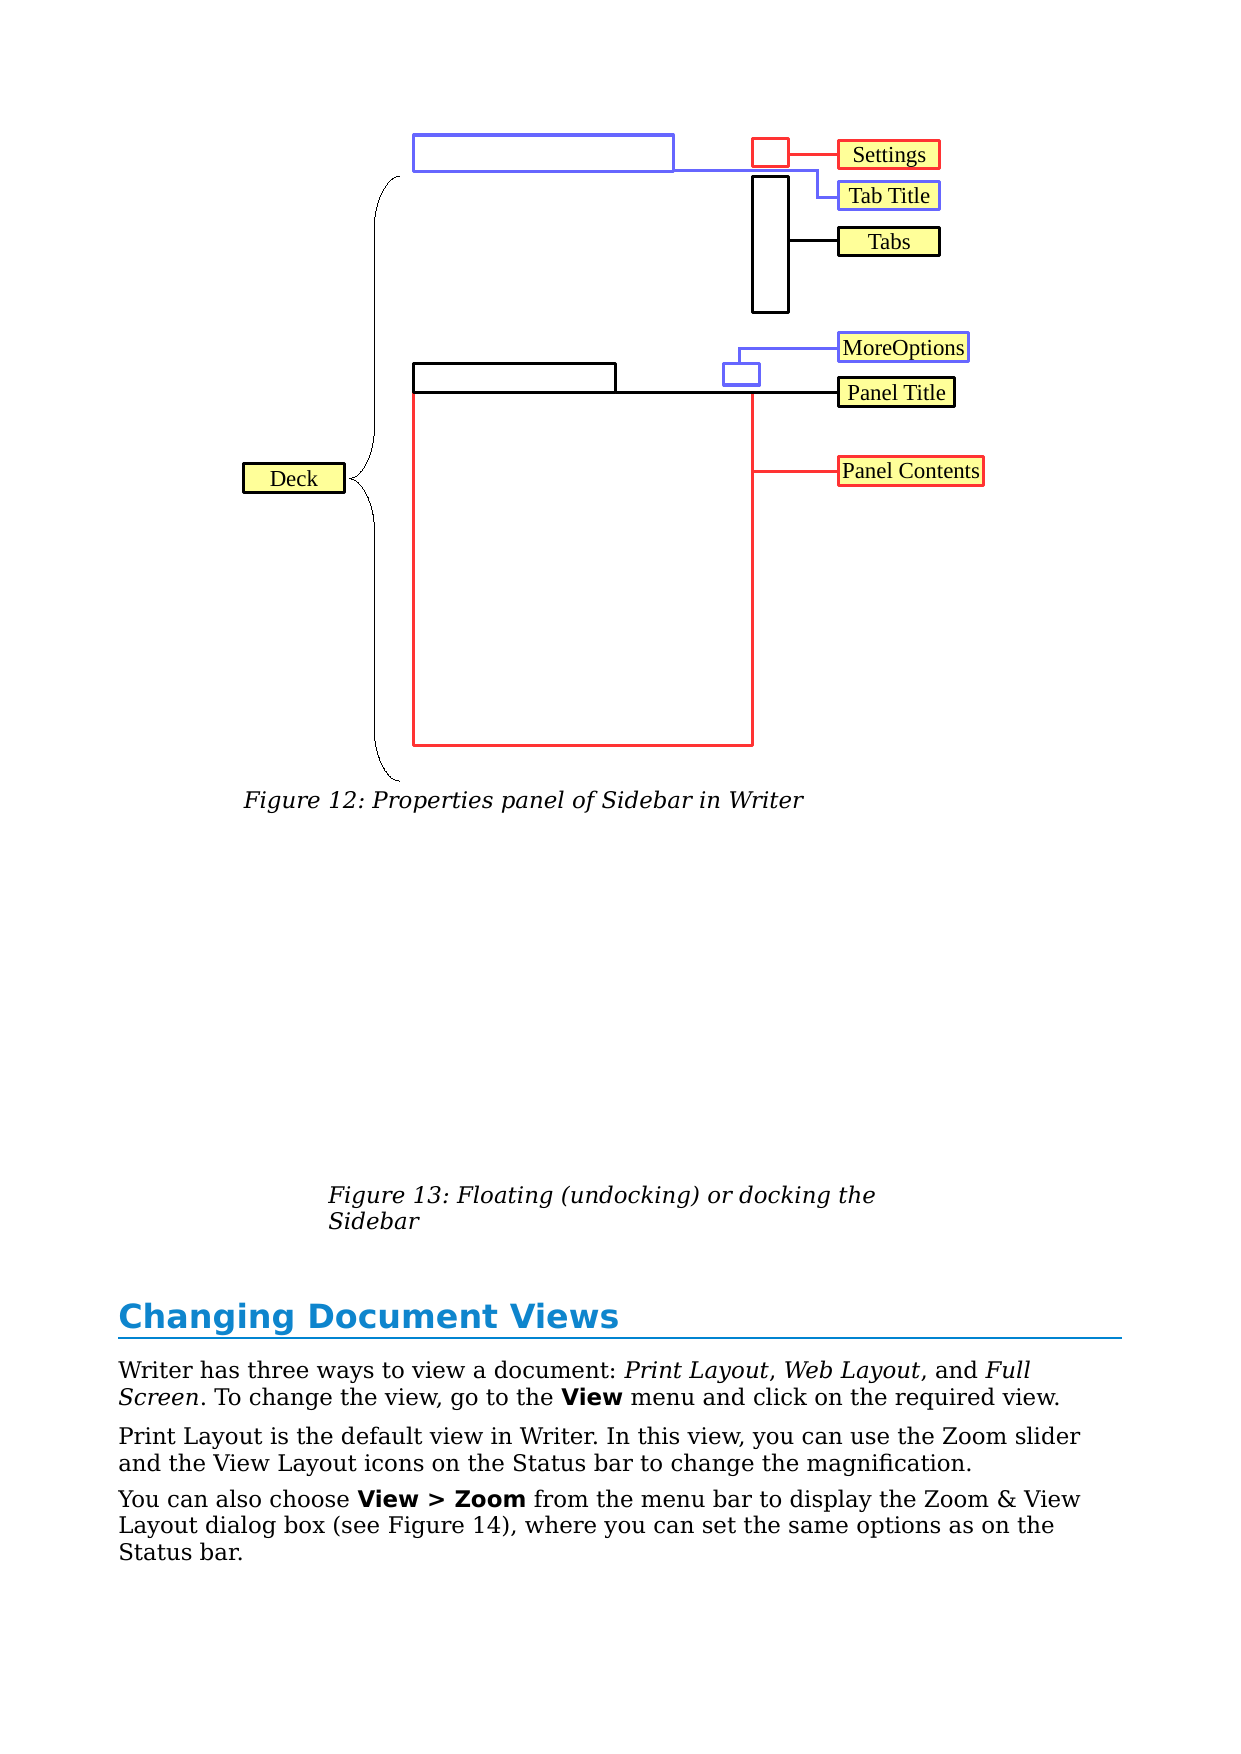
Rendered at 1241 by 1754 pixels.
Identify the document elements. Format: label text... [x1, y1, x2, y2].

text Print Layout is the default view in Writer. In this view, you can use the Zoom slider and the View Layout icons on the Status bar to change the magnification. [118, 1423, 1122, 1477]
subtitle Changing Document Views [118, 1298, 1122, 1337]
text Figure 12: Properties panel of Sidebar in Writer [243, 133, 997, 814]
text You can also choose View > Zoom from the menu bar to display the Zoom & View Layout dialog box (see Figure 14), where you can set the same options as on the Status bar. [118, 1486, 1122, 1566]
text Writer has three ways to view a document: Print Layout, Web Layout, and Full Screen. To change the view, go to the View menu and click on the required view. [118, 1358, 1122, 1411]
text Figure 13: Floating (undocking) or docking the Sidebar [328, 1182, 912, 1235]
